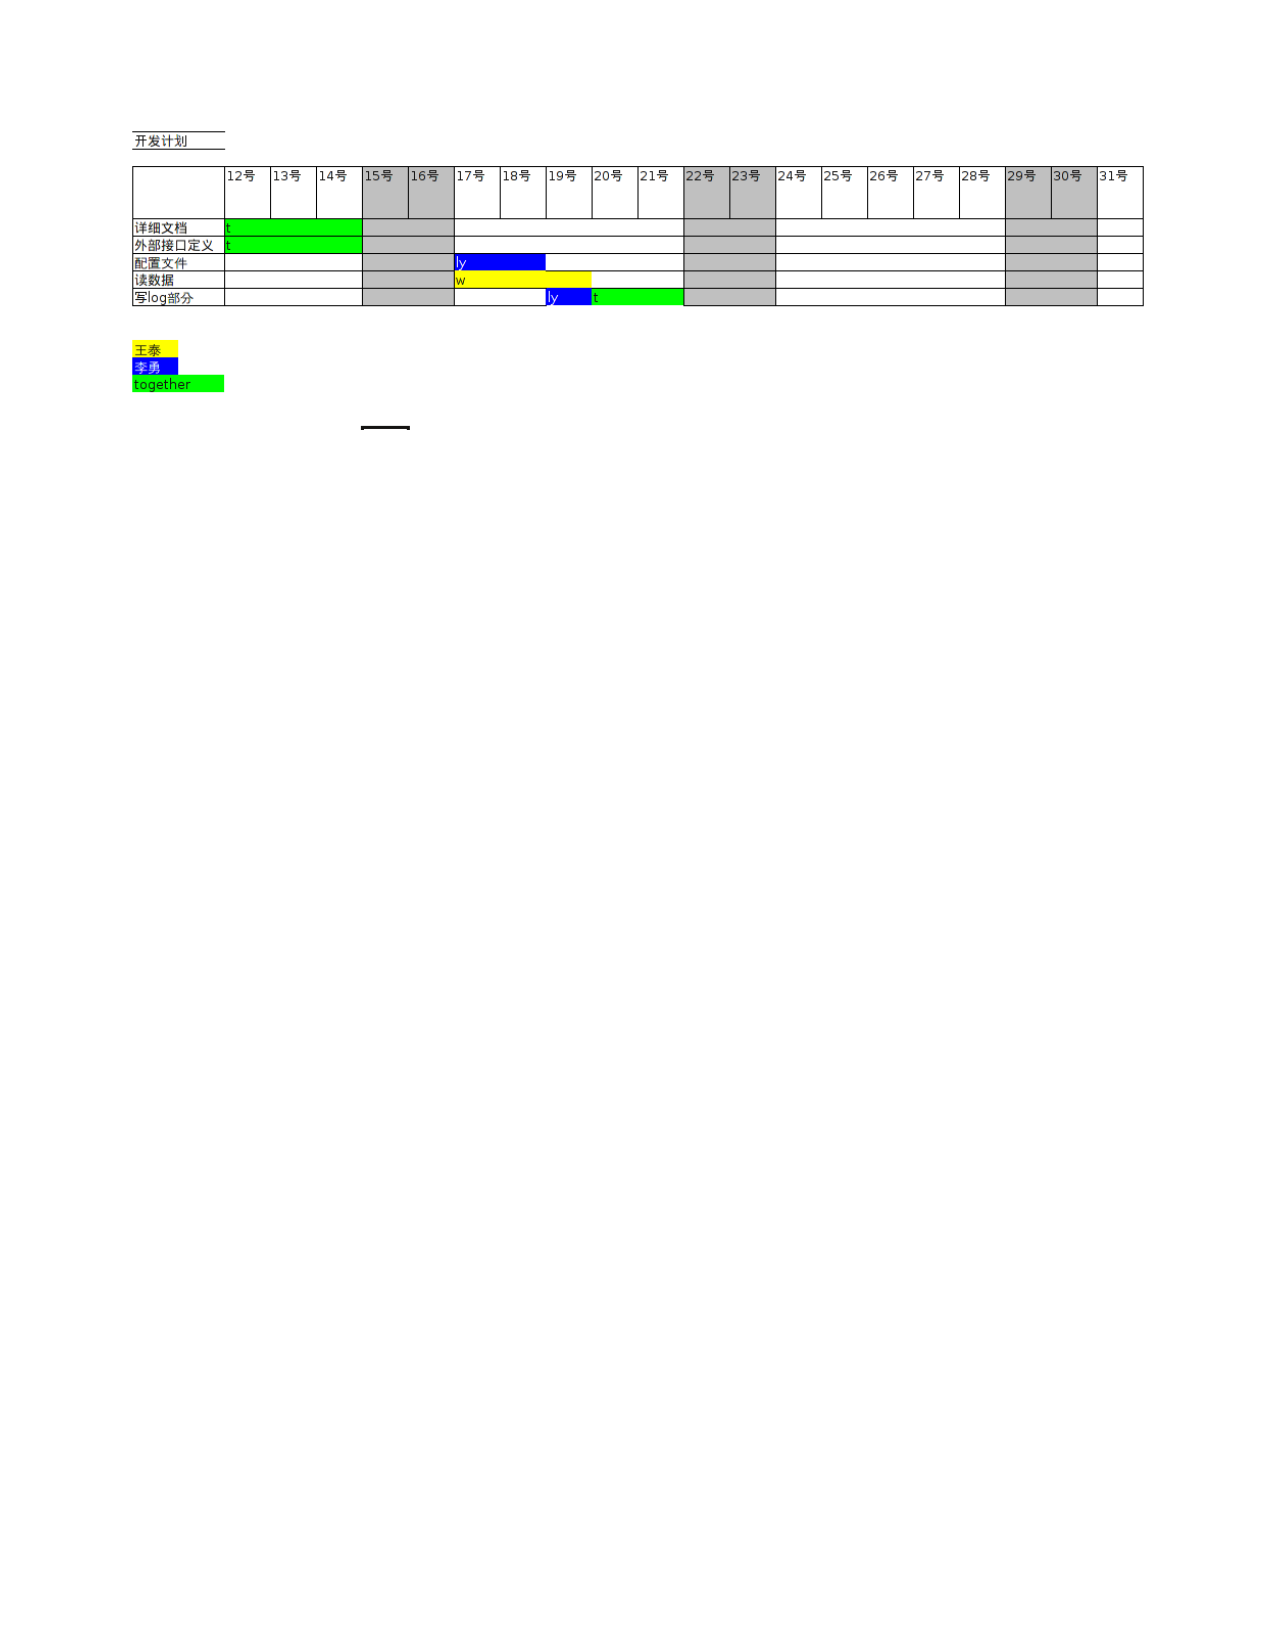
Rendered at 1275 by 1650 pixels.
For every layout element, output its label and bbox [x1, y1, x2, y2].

picture [118, 118, 1157, 430]
